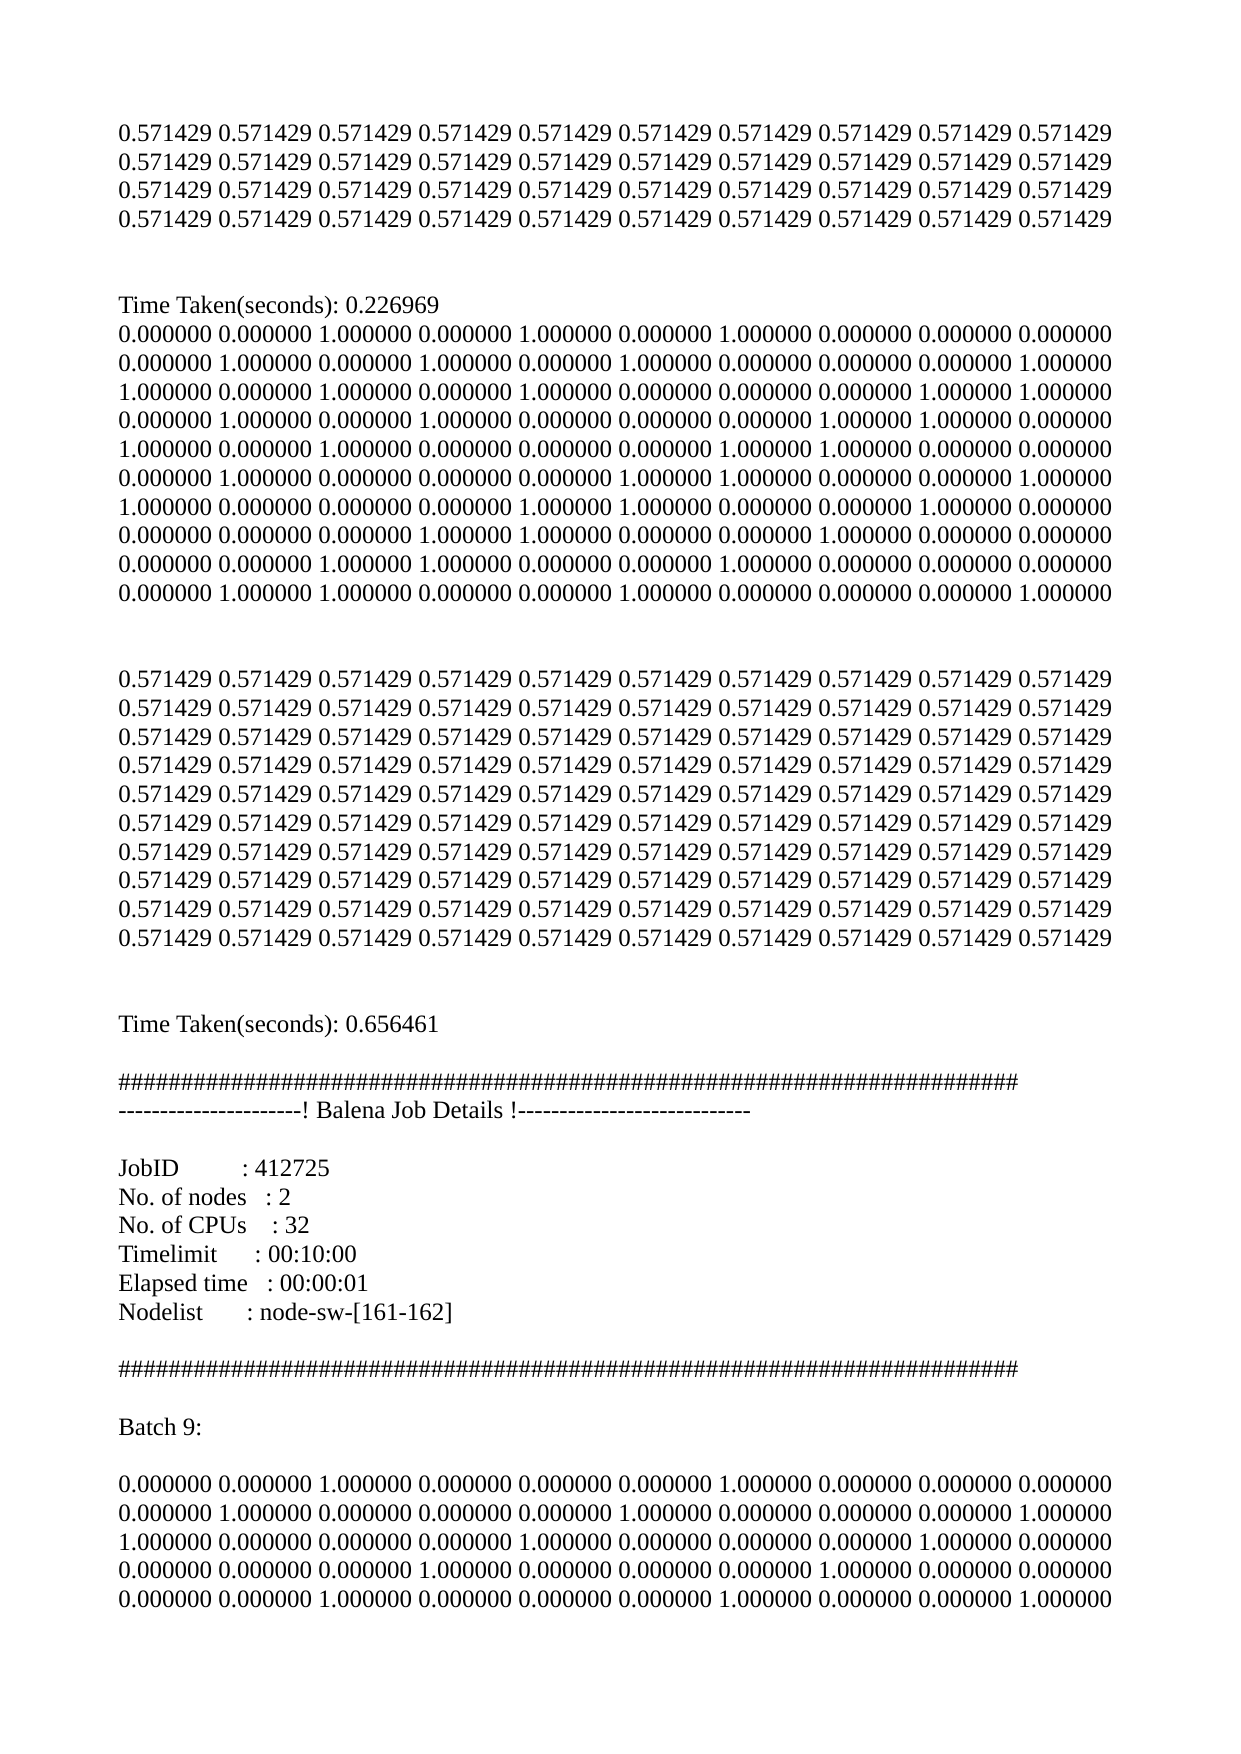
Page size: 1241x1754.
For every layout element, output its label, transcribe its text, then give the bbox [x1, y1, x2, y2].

text 0.571429 0.571429 0.571429 0.571429 0.571429 0.571429 0.571429 0.571429 0.571429 0.571429 [118, 147, 1122, 176]
text ----------------------! Balena Job Details !---------------------------- [118, 1096, 1122, 1124]
text 1.000000 0.000000 0.000000 0.000000 1.000000 0.000000 0.000000 0.000000 1.000000 0.000000 [118, 1527, 1122, 1556]
text JobID : 412725 [118, 1153, 1122, 1182]
text 0.571429 0.571429 0.571429 0.571429 0.571429 0.571429 0.571429 0.571429 0.571429 0.571429 [118, 176, 1122, 204]
text 0.000000 0.000000 0.000000 1.000000 0.000000 0.000000 0.000000 1.000000 0.000000 0.000000 [118, 1556, 1122, 1584]
text 0.000000 1.000000 0.000000 0.000000 0.000000 1.000000 0.000000 0.000000 0.000000 1.000000 [118, 1498, 1122, 1527]
text 0.000000 1.000000 1.000000 0.000000 0.000000 1.000000 0.000000 0.000000 0.000000 1.000000 [118, 578, 1122, 607]
text 0.000000 1.000000 0.000000 1.000000 0.000000 0.000000 0.000000 1.000000 1.000000 0.000000 [118, 406, 1122, 434]
text ######################################################################## [118, 1067, 1122, 1096]
text 0.571429 0.571429 0.571429 0.571429 0.571429 0.571429 0.571429 0.571429 0.571429 0.571429 [118, 204, 1122, 233]
text 0.571429 0.571429 0.571429 0.571429 0.571429 0.571429 0.571429 0.571429 0.571429 0.571429 [118, 722, 1122, 751]
text 0.000000 1.000000 0.000000 0.000000 0.000000 1.000000 1.000000 0.000000 0.000000 1.000000 [118, 463, 1122, 492]
text Time Taken(seconds): 0.226969 [118, 291, 1122, 319]
text ######################################################################## [118, 1354, 1122, 1383]
text 0.000000 0.000000 0.000000 1.000000 1.000000 0.000000 0.000000 1.000000 0.000000 0.000000 [118, 521, 1122, 549]
text Elapsed time : 00:00:01 [118, 1268, 1122, 1297]
text 0.571429 0.571429 0.571429 0.571429 0.571429 0.571429 0.571429 0.571429 0.571429 0.571429 [118, 693, 1122, 722]
text 1.000000 0.000000 1.000000 0.000000 1.000000 0.000000 0.000000 0.000000 1.000000 1.000000 [118, 377, 1122, 406]
text 0.000000 0.000000 1.000000 0.000000 0.000000 0.000000 1.000000 0.000000 0.000000 0.000000 [118, 1469, 1122, 1498]
text Nodelist : node-sw-[161-162] [118, 1297, 1122, 1326]
text 0.000000 1.000000 0.000000 1.000000 0.000000 1.000000 0.000000 0.000000 0.000000 1.000000 [118, 348, 1122, 377]
text 0.571429 0.571429 0.571429 0.571429 0.571429 0.571429 0.571429 0.571429 0.571429 0.571429 [118, 866, 1122, 894]
text 0.000000 0.000000 1.000000 0.000000 1.000000 0.000000 1.000000 0.000000 0.000000 0.000000 [118, 319, 1122, 348]
text Timelimit : 00:10:00 [118, 1239, 1122, 1268]
text 0.571429 0.571429 0.571429 0.571429 0.571429 0.571429 0.571429 0.571429 0.571429 0.571429 [118, 751, 1122, 779]
text 1.000000 0.000000 0.000000 0.000000 1.000000 1.000000 0.000000 0.000000 1.000000 0.000000 [118, 492, 1122, 521]
text 0.571429 0.571429 0.571429 0.571429 0.571429 0.571429 0.571429 0.571429 0.571429 0.571429 [118, 779, 1122, 808]
text 0.571429 0.571429 0.571429 0.571429 0.571429 0.571429 0.571429 0.571429 0.571429 0.571429 [118, 808, 1122, 837]
text 0.000000 0.000000 1.000000 0.000000 0.000000 0.000000 1.000000 0.000000 0.000000 1.000000 [118, 1584, 1122, 1613]
text Batch 9: [118, 1412, 1122, 1441]
text 1.000000 0.000000 1.000000 0.000000 0.000000 0.000000 1.000000 1.000000 0.000000 0.000000 [118, 434, 1122, 463]
text 0.571429 0.571429 0.571429 0.571429 0.571429 0.571429 0.571429 0.571429 0.571429 0.571429 [118, 837, 1122, 866]
text No. of nodes : 2 [118, 1182, 1122, 1211]
text No. of CPUs : 32 [118, 1211, 1122, 1239]
text 0.571429 0.571429 0.571429 0.571429 0.571429 0.571429 0.571429 0.571429 0.571429 0.571429 [118, 923, 1122, 952]
text 0.571429 0.571429 0.571429 0.571429 0.571429 0.571429 0.571429 0.571429 0.571429 0.571429 [118, 894, 1122, 923]
text 0.000000 0.000000 1.000000 1.000000 0.000000 0.000000 1.000000 0.000000 0.000000 0.000000 [118, 549, 1122, 578]
text 0.571429 0.571429 0.571429 0.571429 0.571429 0.571429 0.571429 0.571429 0.571429 0.571429 [118, 664, 1122, 693]
text 0.571429 0.571429 0.571429 0.571429 0.571429 0.571429 0.571429 0.571429 0.571429 0.571429 [118, 118, 1122, 147]
text Time Taken(seconds): 0.656461 [118, 1009, 1122, 1038]
